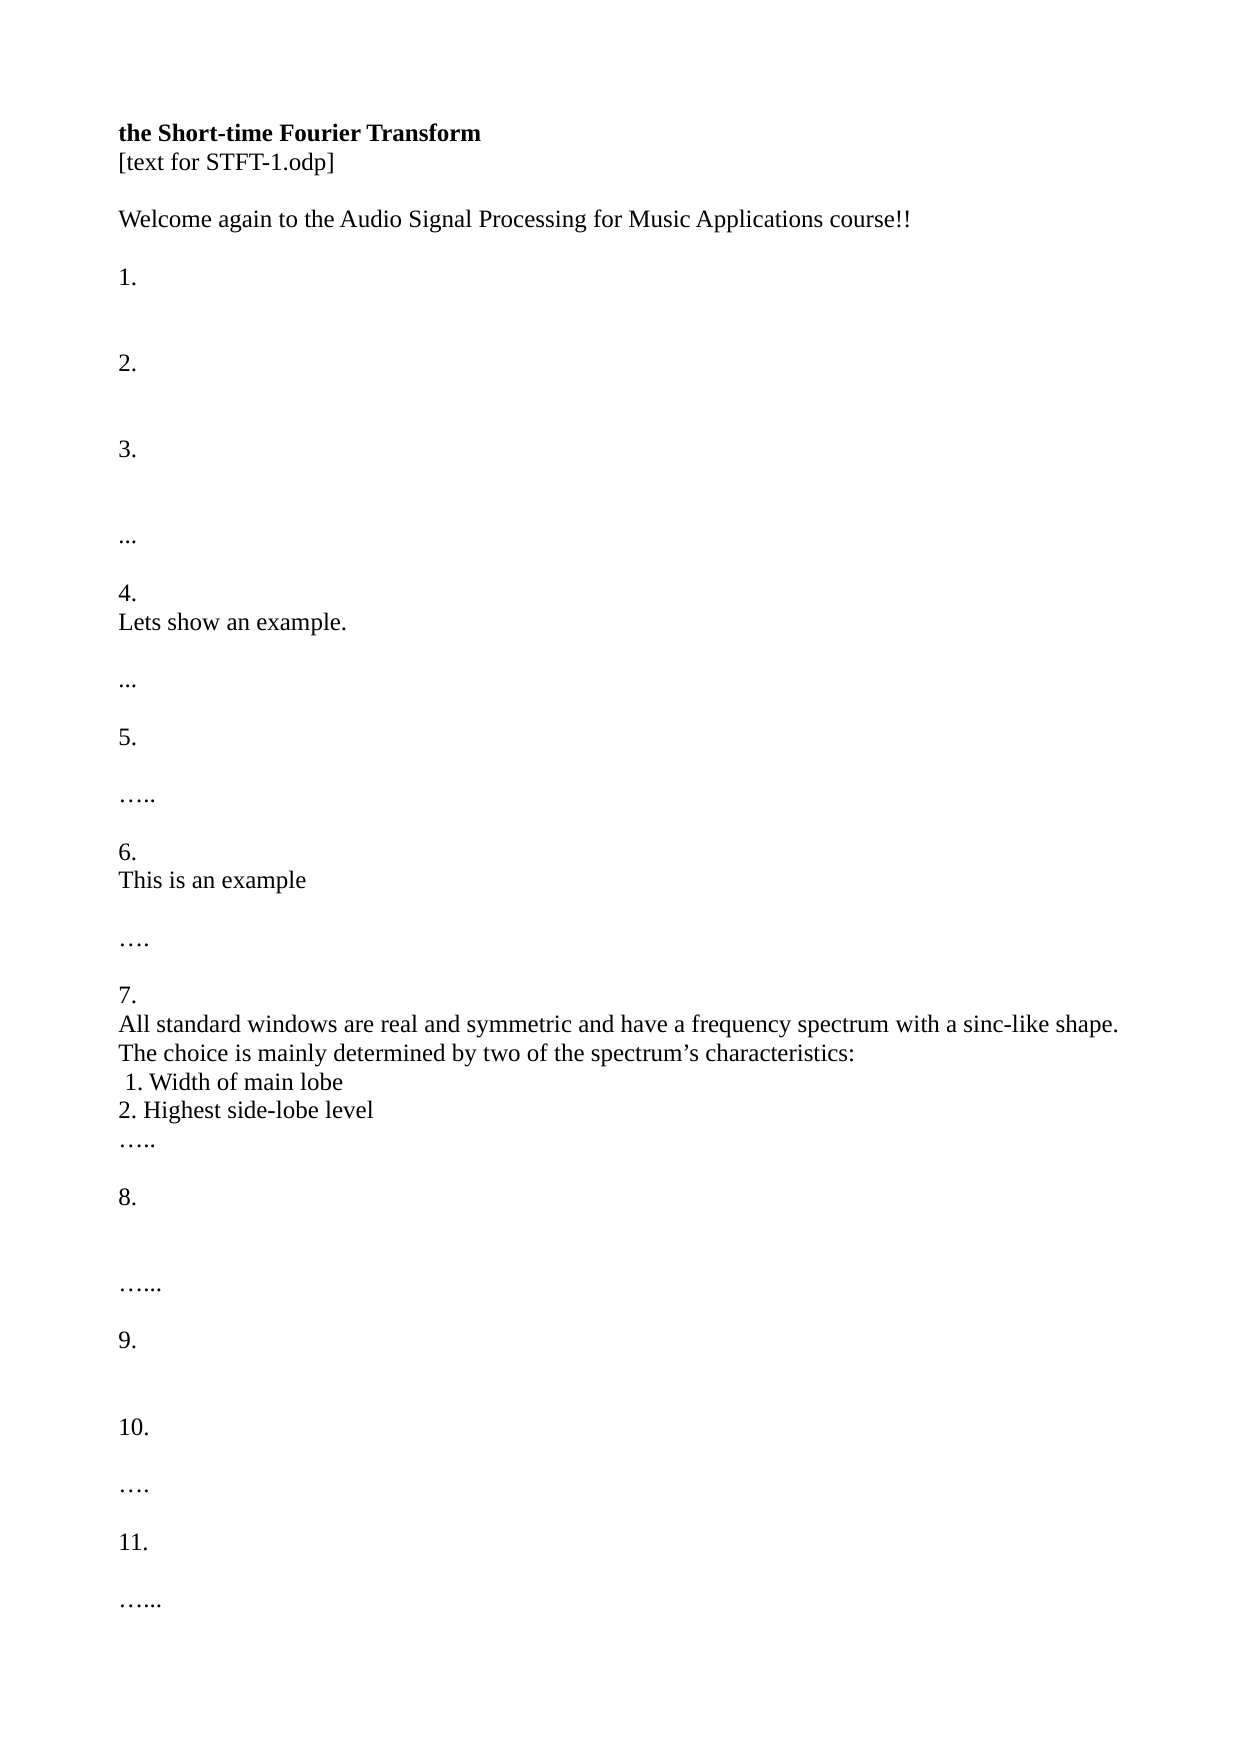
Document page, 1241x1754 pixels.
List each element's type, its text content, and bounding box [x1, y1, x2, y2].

text 11. [118, 1527, 1122, 1556]
text 2. Highest side-lobe level [118, 1096, 1122, 1124]
text 6. [118, 837, 1122, 866]
text The choice is mainly determined by two of the spectrum’s characteristics: [118, 1038, 1122, 1067]
text This is an example [118, 866, 1122, 894]
text ... [118, 521, 1122, 549]
text …... [118, 1584, 1122, 1613]
text …. [118, 923, 1122, 952]
text 10. [118, 1412, 1122, 1441]
text ... [118, 664, 1122, 693]
text 1. [118, 262, 1122, 291]
text ….. [118, 1124, 1122, 1153]
text Lets show an example. [118, 607, 1122, 636]
text 2. [118, 348, 1122, 377]
text 3. [118, 434, 1122, 463]
text the Short-time Fourier Transform [118, 118, 1122, 147]
text 9. [118, 1326, 1122, 1354]
text Welcome again to the Audio Signal Processing for Music Applications course!! [118, 204, 1122, 233]
text 1. Width of main lobe [118, 1067, 1122, 1096]
text 8. [118, 1182, 1122, 1211]
text 4. [118, 578, 1122, 607]
text [text for STFT-1.odp] [118, 147, 1122, 176]
text ….. [118, 779, 1122, 808]
text …. [118, 1469, 1122, 1498]
text 7. [118, 981, 1122, 1009]
text All standard windows are real and symmetric and have a frequency spectrum with a sinc-like shape. [118, 1009, 1122, 1038]
text …... [118, 1268, 1122, 1297]
text 5. [118, 722, 1122, 751]
